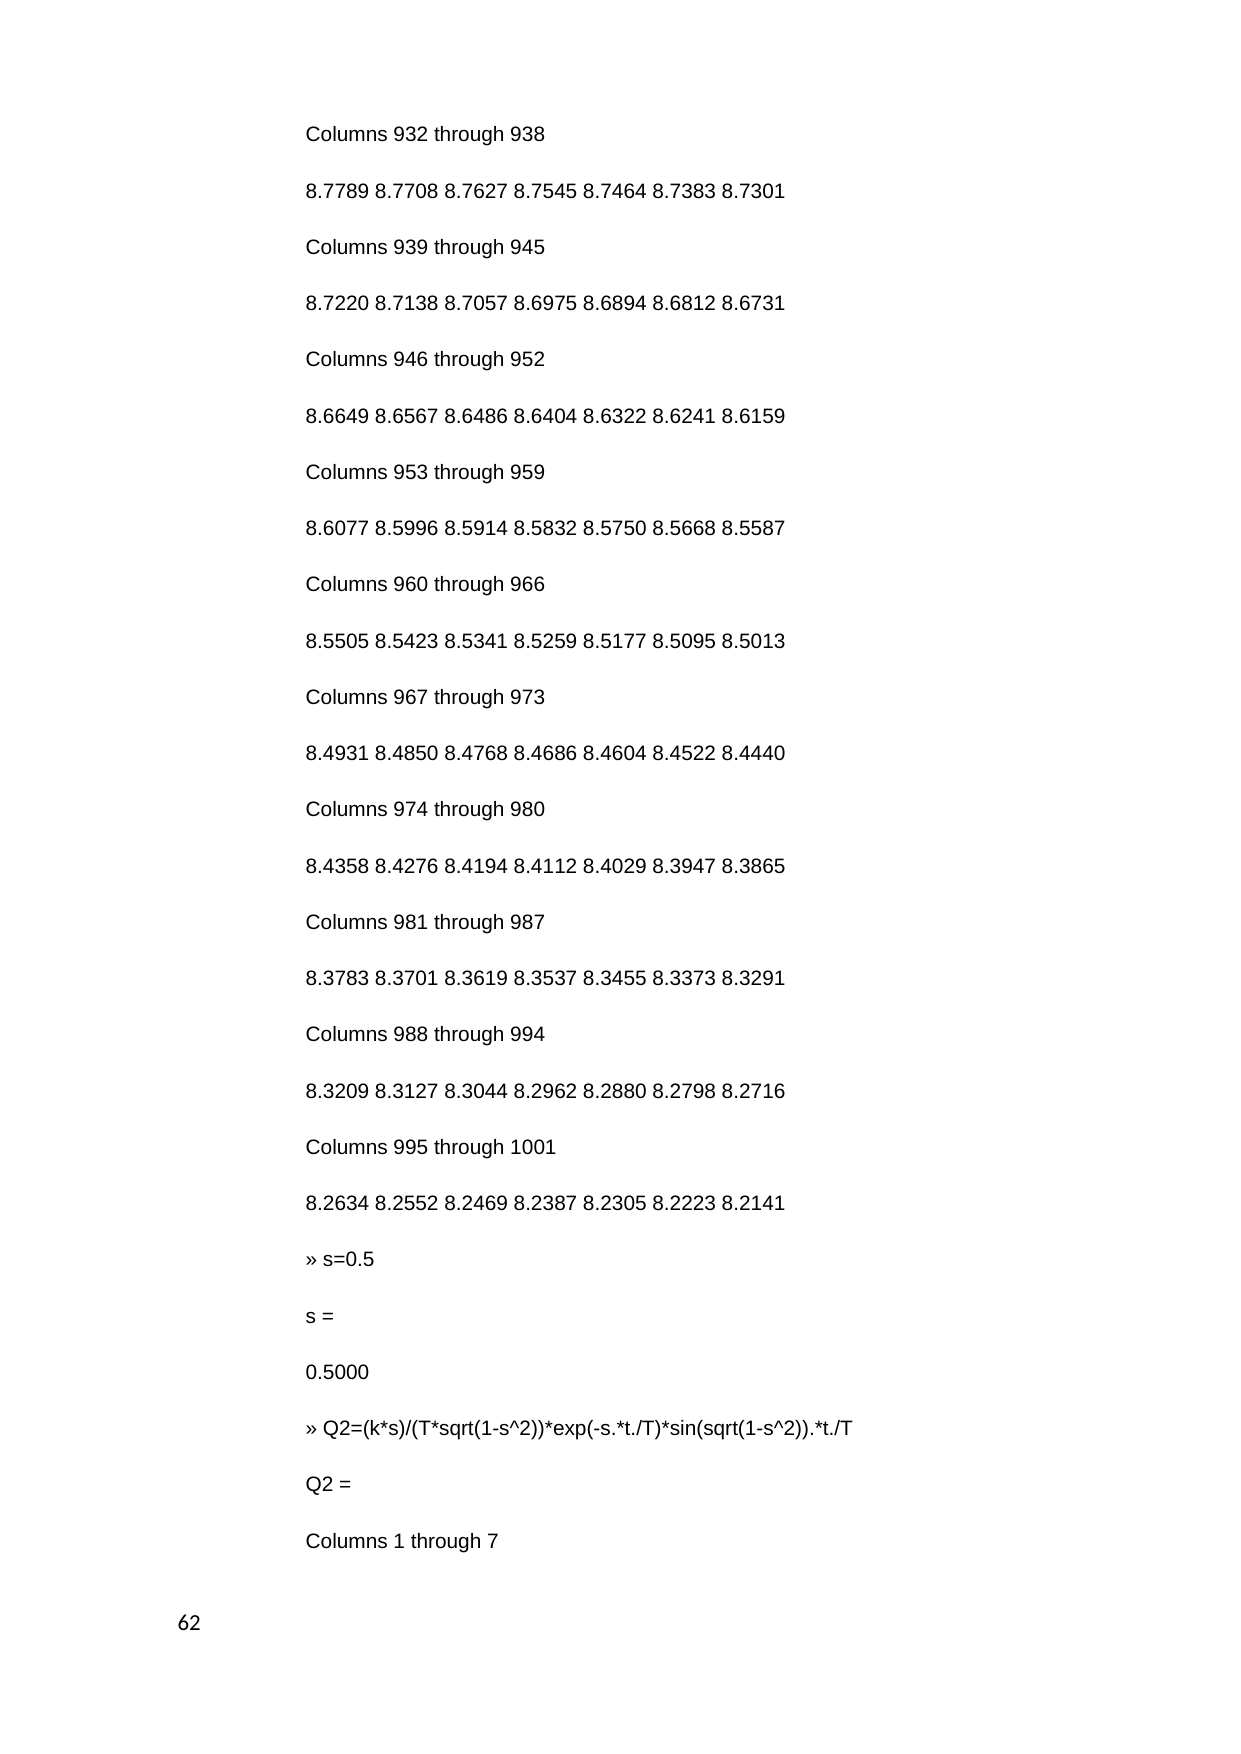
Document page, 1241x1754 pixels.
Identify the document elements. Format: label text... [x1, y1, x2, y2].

text Columns 932 through 938 8.7789 8.7708 8.7627 8.7545 8.7464 8.7383 8.7301 Columns 939 through 945 8.7220 8.7138 8.7057 8.6975 8.6894 8.6812 8.6731 Columns 946 through 952 8.6649 8.6567 8.6486 8.6404 8.6322 8.6241 8.6159 Columns 953 through 959 8.6077 8.5996 8.5914 8.5832 8.5750 8.5668 8.5587 Columns 960 through 966 8.5505 8.5423 8.5341 8.5259 8.5177 8.5095 8.5013 Columns 967 through 973 8.4931 8.4850 8.4768 8.4686 8.4604 8.4522 8.4440 Columns 974 through 980 8.4358 8.4276 8.4194 8.4112 8.4029 8.3947 8.3865 Columns 981 through 987 8.3783 8.3701 8.3619 8.3537 8.3455 8.3373 8.3291 Columns 988 through 994 8.3209 8.3127 8.3044 8.2962 8.2880 8.2798 8.2716 Columns 995 through 1001 8.2634 8.2552 8.2469 8.2387 8.2305 8.2223 8.2141 » s=0.5 s = 0.5000 » Q2=(k*s)/(T*sqrt(1-s^2))*exp(-s.*t./T)*sin(sqrt(1-s^2)).*t./T Q2 = Columns 1 through 7 [305, 118, 1069, 1552]
